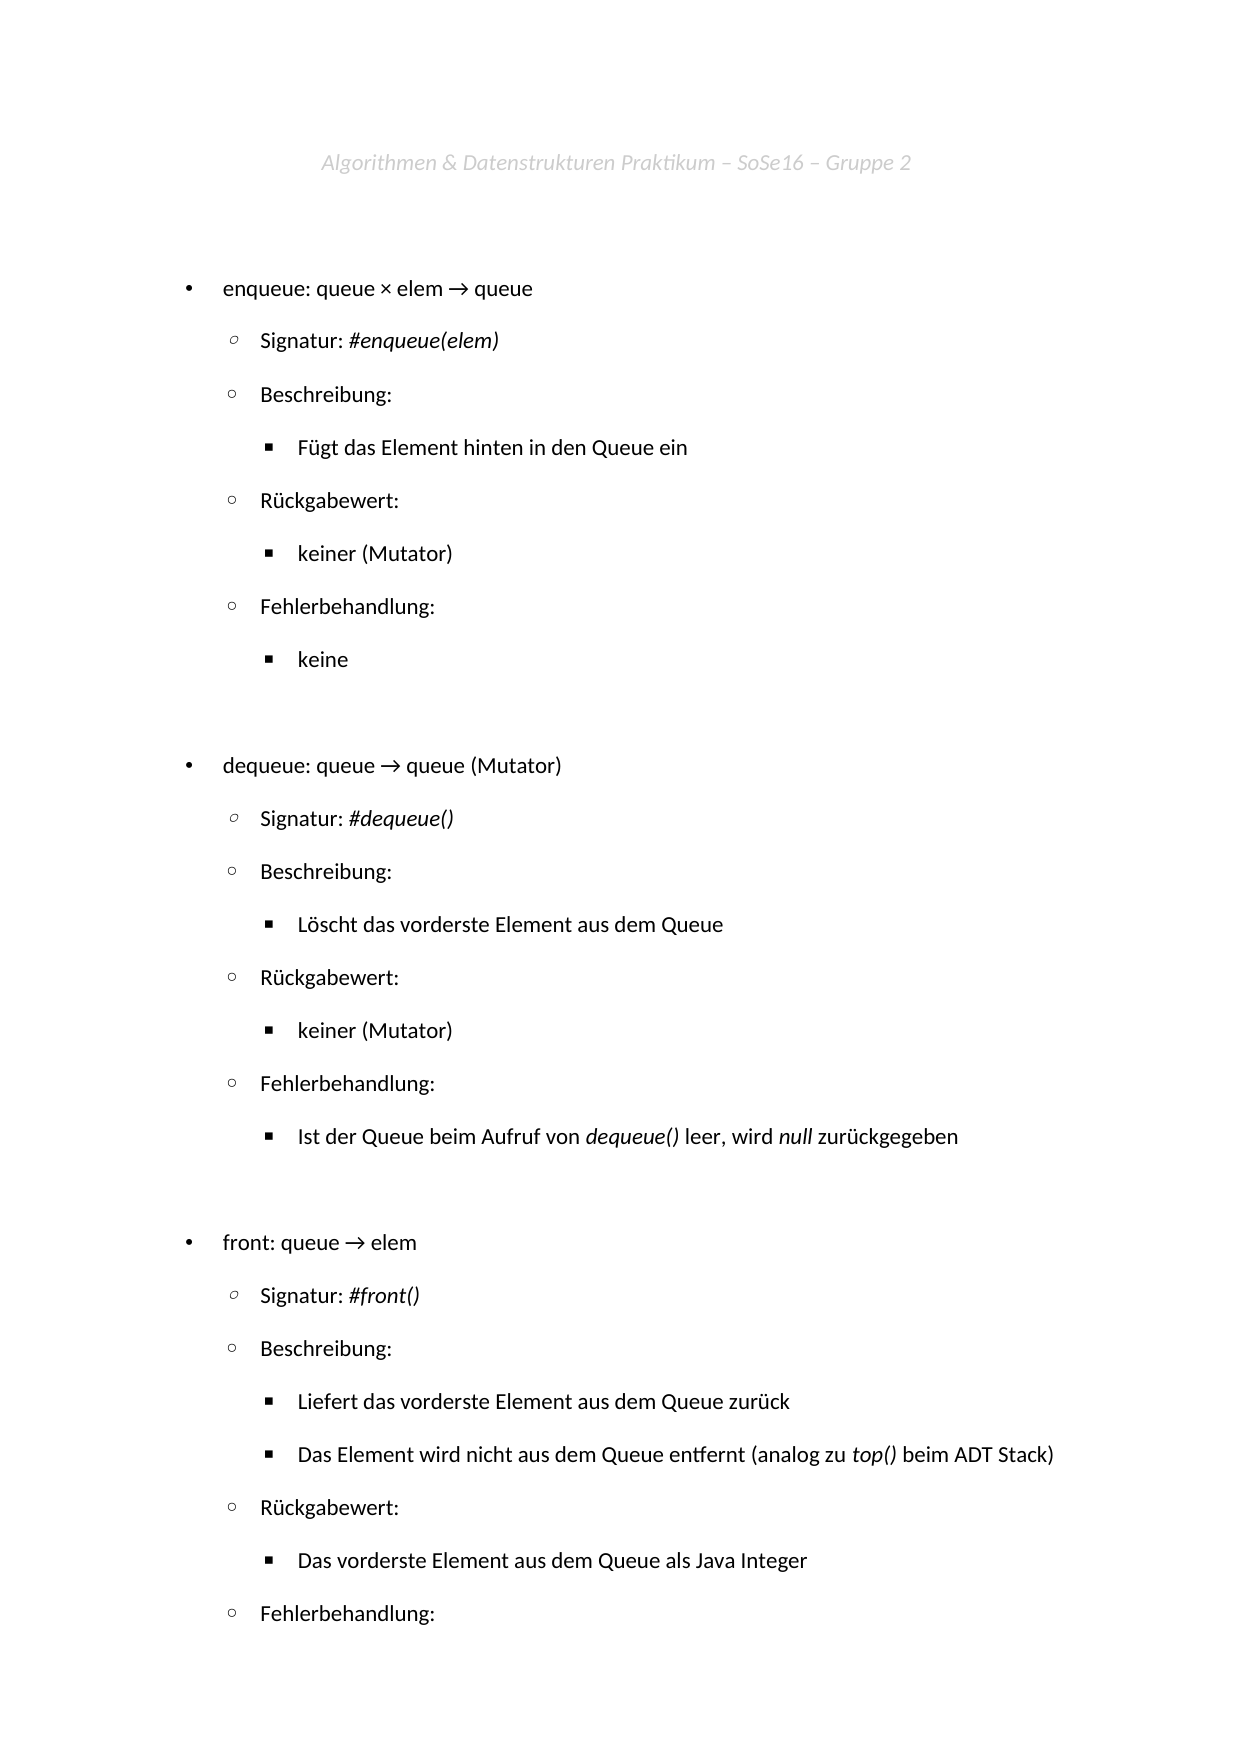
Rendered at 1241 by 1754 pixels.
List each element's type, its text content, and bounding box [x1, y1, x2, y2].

list Rückgabewert: [223, 486, 1093, 514]
list Beschreibung: [223, 1334, 1093, 1362]
list front: queue → elem [185, 1228, 1093, 1256]
list dequeue: queue → queue (Mutator) [185, 751, 1093, 779]
list keiner (Mutator) [260, 539, 1093, 567]
list Fügt das Element hinten in den Queue ein [260, 433, 1093, 461]
list Fehlerbehandlung: [223, 1599, 1093, 1627]
list Das Element wird nicht aus dem Queue entfernt (analog zu top() beim ADT Stack) [260, 1440, 1093, 1468]
list enqueue: queue × elem → queue [185, 274, 1093, 302]
list Ist der Queue beim Aufruf von dequeue() leer, wird null zurückgegeben [260, 1122, 1093, 1150]
list Fehlerbehandlung: [223, 1069, 1093, 1097]
list Beschreibung: [223, 380, 1093, 408]
list Signatur: #enqueue(elem) [223, 327, 1093, 355]
list Liefert das vorderste Element aus dem Queue zurück [260, 1387, 1093, 1415]
list Rückgabewert: [223, 963, 1093, 991]
list Beschreibung: [223, 857, 1093, 885]
list keiner (Mutator) [260, 1016, 1093, 1044]
list Rückgabewert: [223, 1493, 1093, 1521]
list Signatur: #front() [223, 1281, 1093, 1309]
list Das vorderste Element aus dem Queue als Java Integer [260, 1546, 1093, 1574]
list keine [260, 645, 1093, 673]
list Fehlerbehandlung: [223, 592, 1093, 620]
list Löscht das vorderste Element aus dem Queue [260, 910, 1093, 938]
list Signatur: #dequeue() [223, 804, 1093, 832]
